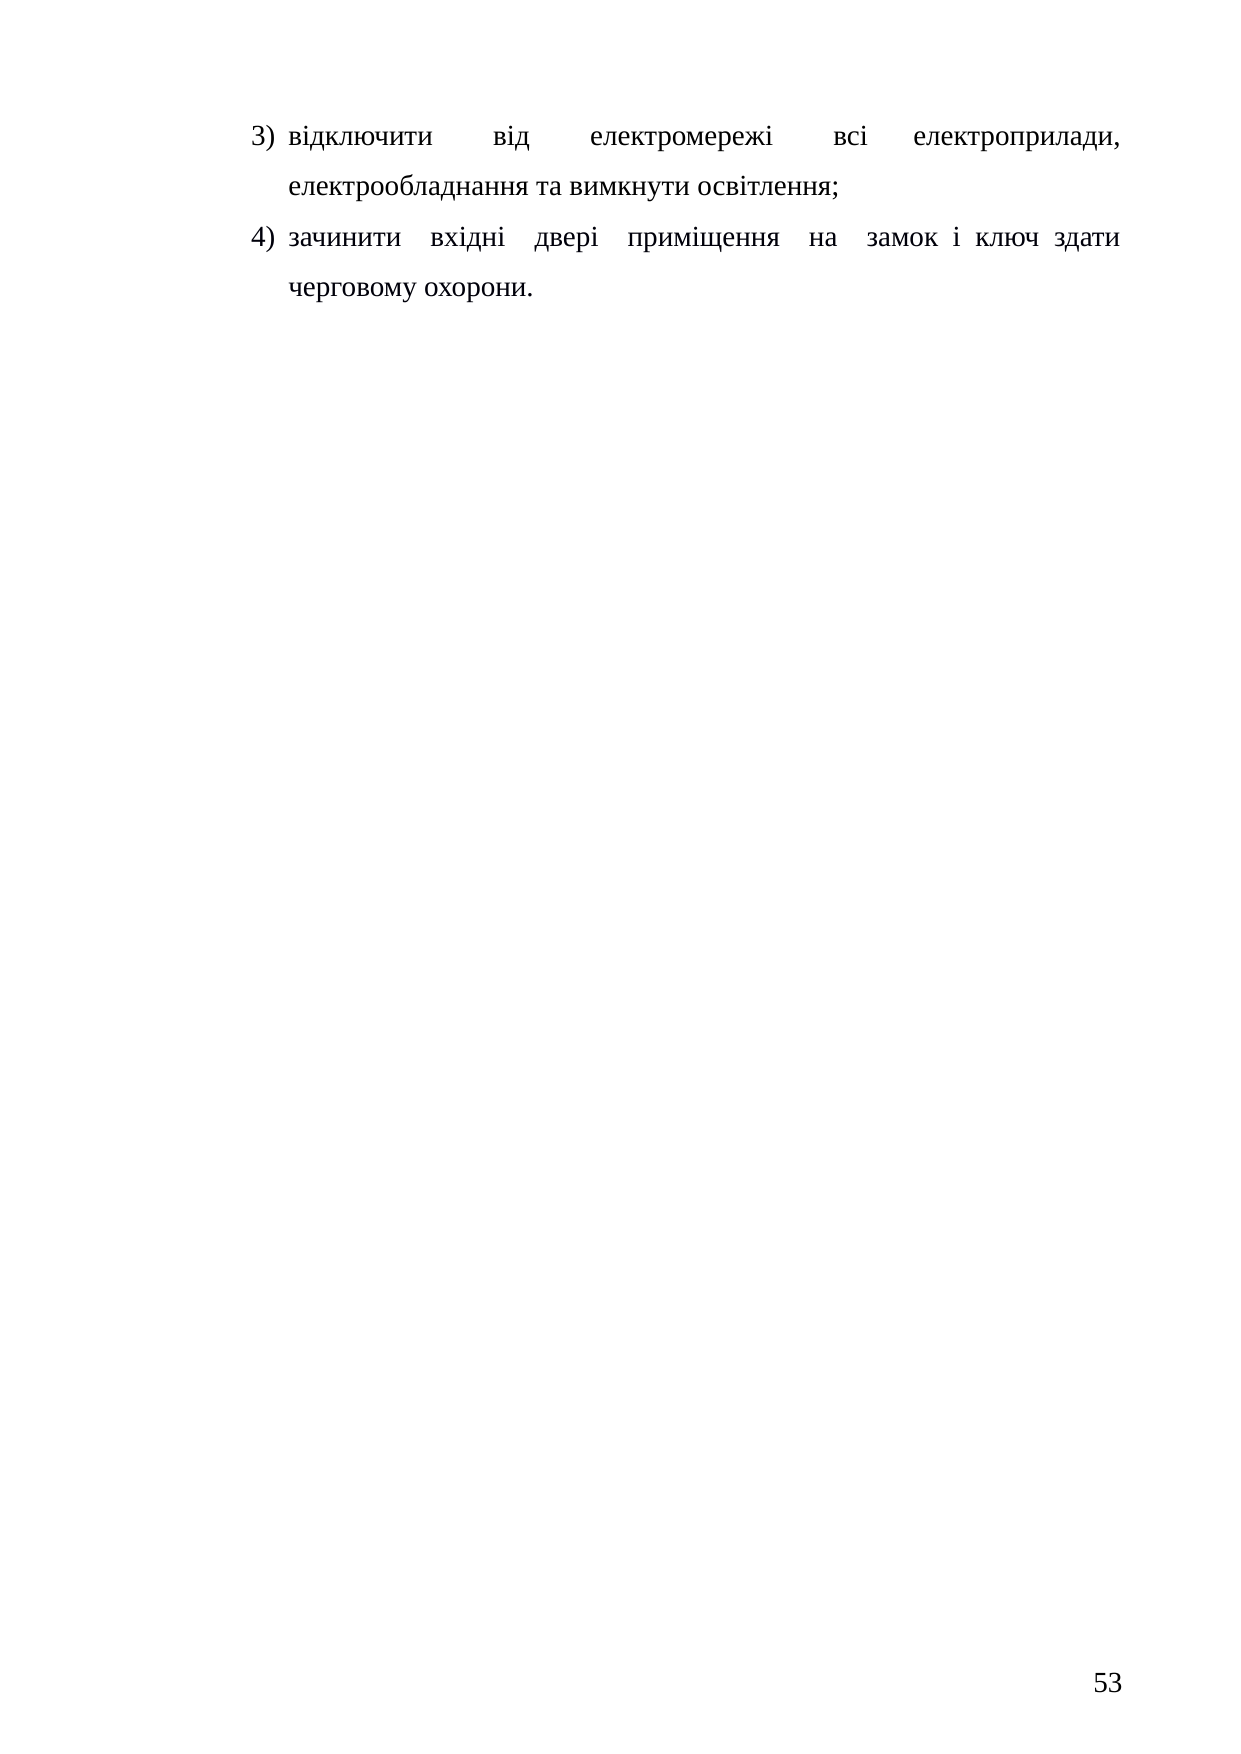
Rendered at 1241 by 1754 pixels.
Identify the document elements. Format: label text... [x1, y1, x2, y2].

list відключити від електромережі всі електроприлади, електрообладнання та вимкнути освітлення; [251, 118, 1122, 202]
list зачинити вхідні двері приміщення на замок і ключ здати черговому охорони. [251, 219, 1122, 303]
